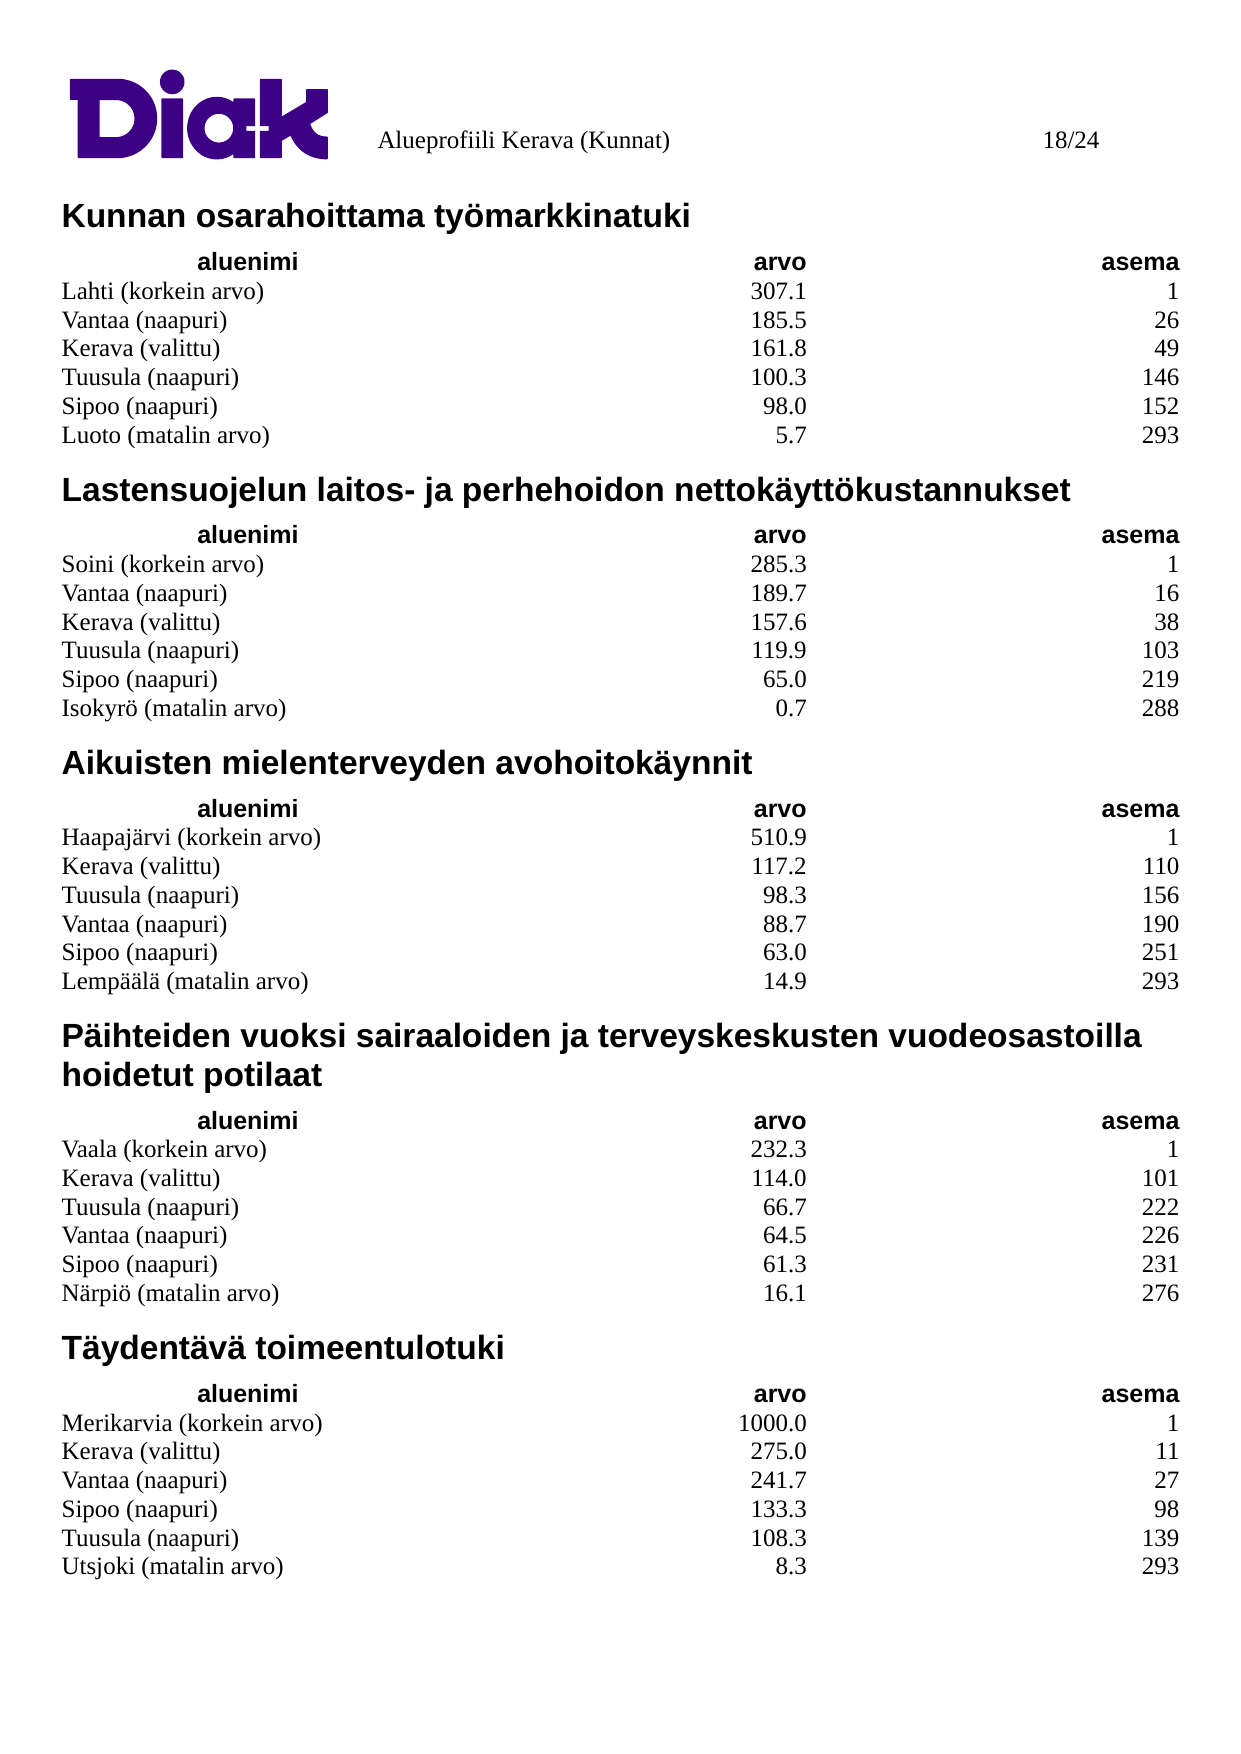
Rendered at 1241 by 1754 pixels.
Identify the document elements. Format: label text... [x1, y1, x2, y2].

table_cell 63.0 [434, 938, 806, 966]
table_cell 276 [806, 1278, 1179, 1307]
subtitle Täydentävä toimeentulotuki [61, 1328, 1179, 1366]
table_header aluenimi [61, 1379, 434, 1408]
table_cell 117.2 [434, 851, 806, 880]
table_cell Tuusula (naapuri) [61, 880, 434, 909]
table_cell Sipoo (naapuri) [61, 664, 434, 693]
table_cell Isokyrö (matalin arvo) [61, 693, 434, 722]
table_cell Vantaa (naapuri) [61, 1465, 434, 1494]
table_cell 251 [806, 938, 1179, 966]
table_cell 190 [806, 909, 1179, 937]
table_cell Tuusula (naapuri) [61, 636, 434, 664]
table_cell 108.3 [434, 1523, 806, 1551]
subtitle Aikuisten mielenterveyden avohoitokäynnit [61, 743, 1179, 781]
table_header aluenimi [61, 1106, 434, 1134]
table_header asema [806, 1379, 1179, 1408]
table_cell 11 [806, 1436, 1179, 1465]
table_cell 1 [806, 1134, 1179, 1163]
table_cell 146 [806, 362, 1179, 391]
table_cell 152 [806, 391, 1179, 420]
table_cell 27 [806, 1465, 1179, 1494]
table_cell 189.7 [434, 578, 806, 607]
table_cell 103 [806, 636, 1179, 664]
table_header arvo [434, 247, 806, 276]
table_header aluenimi [61, 247, 434, 276]
table_cell Merikarvia (korkein arvo) [61, 1408, 434, 1436]
table_header arvo [434, 1106, 806, 1134]
table_cell Närpiö (matalin arvo) [61, 1278, 434, 1307]
table_cell 61.3 [434, 1249, 806, 1278]
table_cell 100.3 [434, 362, 806, 391]
subtitle Lastensuojelun laitos- ja perhehoidon nettokäyttökustannukset [61, 469, 1179, 508]
table_cell 88.7 [434, 909, 806, 937]
table_cell Vantaa (naapuri) [61, 578, 434, 607]
table_cell 226 [806, 1221, 1179, 1249]
table_cell Kerava (valittu) [61, 1436, 434, 1465]
table_cell 156 [806, 880, 1179, 909]
table_cell Vantaa (naapuri) [61, 1221, 434, 1249]
table_cell 133.3 [434, 1494, 806, 1523]
table_header arvo [434, 1379, 806, 1408]
table_cell Tuusula (naapuri) [61, 1523, 434, 1551]
table_cell Lempäälä (matalin arvo) [61, 966, 434, 995]
table_cell 98.0 [434, 391, 806, 420]
table_cell 8.3 [434, 1551, 806, 1580]
table_header aluenimi [61, 794, 434, 822]
table_cell 5.7 [434, 420, 806, 448]
table_header asema [806, 794, 1179, 822]
table_cell 16.1 [434, 1278, 806, 1307]
table_cell 275.0 [434, 1436, 806, 1465]
table_cell 185.5 [434, 305, 806, 333]
table_cell Kerava (valittu) [61, 1163, 434, 1192]
table_cell 231 [806, 1249, 1179, 1278]
table_cell 1000.0 [434, 1408, 806, 1436]
table_cell Vantaa (naapuri) [61, 305, 434, 333]
table_cell 293 [806, 966, 1179, 995]
table_cell 219 [806, 664, 1179, 693]
table_cell Vantaa (naapuri) [61, 909, 434, 937]
table_cell Luoto (matalin arvo) [61, 420, 434, 448]
table_cell 1 [806, 823, 1179, 851]
table_header aluenimi [61, 521, 434, 549]
table_cell Haapajärvi (korkein arvo) [61, 823, 434, 851]
table_cell 288 [806, 693, 1179, 722]
subtitle Päihteiden vuoksi sairaaloiden ja terveyskeskusten vuodeosastoilla hoidetut potilaat [61, 1016, 1179, 1093]
table_cell Utsjoki (matalin arvo) [61, 1551, 434, 1580]
table_cell 161.8 [434, 334, 806, 362]
table_header arvo [434, 794, 806, 822]
table_cell 114.0 [434, 1163, 806, 1192]
table_cell 98 [806, 1494, 1179, 1523]
table_cell Kerava (valittu) [61, 607, 434, 636]
table_cell 26 [806, 305, 1179, 333]
table_cell 101 [806, 1163, 1179, 1192]
table_header arvo [434, 521, 806, 549]
table_cell 49 [806, 334, 1179, 362]
table_cell Kerava (valittu) [61, 851, 434, 880]
table_header asema [806, 1106, 1179, 1134]
subtitle Kunnan osarahoittama työmarkkinatuki [61, 196, 1179, 235]
table_cell 65.0 [434, 664, 806, 693]
table_cell 241.7 [434, 1465, 806, 1494]
table_cell 157.6 [434, 607, 806, 636]
table_cell Tuusula (naapuri) [61, 362, 434, 391]
table_cell Sipoo (naapuri) [61, 1494, 434, 1523]
table_header asema [806, 247, 1179, 276]
table_cell 14.9 [434, 966, 806, 995]
table_cell 307.1 [434, 276, 806, 305]
table_cell Sipoo (naapuri) [61, 938, 434, 966]
table_cell 64.5 [434, 1221, 806, 1249]
table_cell 293 [806, 1551, 1179, 1580]
table_cell 1 [806, 1408, 1179, 1436]
table_cell Tuusula (naapuri) [61, 1192, 434, 1221]
table_cell 16 [806, 578, 1179, 607]
table_cell 285.3 [434, 549, 806, 578]
table_cell Lahti (korkein arvo) [61, 276, 434, 305]
table_cell 38 [806, 607, 1179, 636]
table_cell 293 [806, 420, 1179, 448]
table_cell 119.9 [434, 636, 806, 664]
table_cell Sipoo (naapuri) [61, 391, 434, 420]
table_cell 232.3 [434, 1134, 806, 1163]
table_cell 0.7 [434, 693, 806, 722]
table_cell Sipoo (naapuri) [61, 1249, 434, 1278]
table_header asema [806, 521, 1179, 549]
table_cell 510.9 [434, 823, 806, 851]
table_cell 66.7 [434, 1192, 806, 1221]
table_cell 1 [806, 549, 1179, 578]
table_cell Vaala (korkein arvo) [61, 1134, 434, 1163]
table_cell Kerava (valittu) [61, 334, 434, 362]
table_cell Soini (korkein arvo) [61, 549, 434, 578]
table_cell 139 [806, 1523, 1179, 1551]
table_cell 98.3 [434, 880, 806, 909]
table_cell 1 [806, 276, 1179, 305]
table_cell 222 [806, 1192, 1179, 1221]
table_cell 110 [806, 851, 1179, 880]
